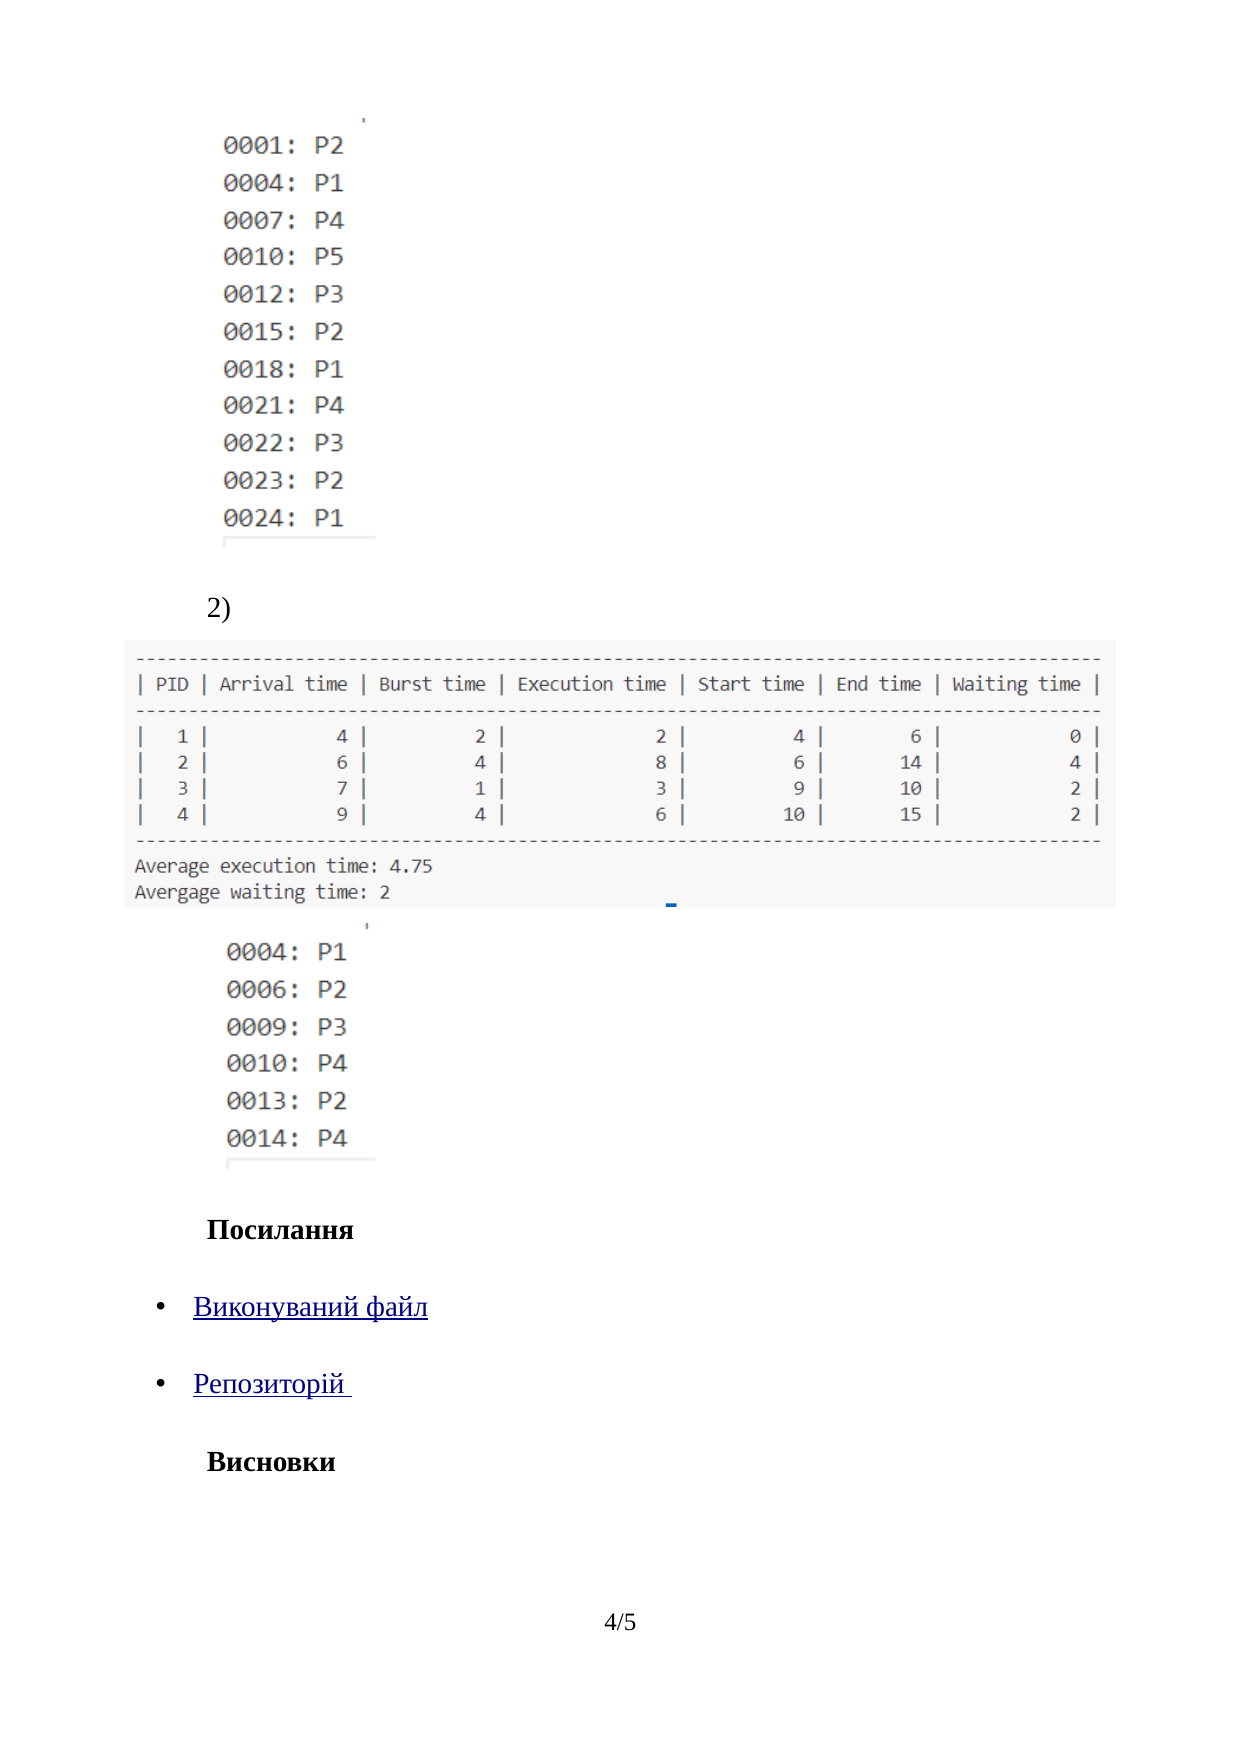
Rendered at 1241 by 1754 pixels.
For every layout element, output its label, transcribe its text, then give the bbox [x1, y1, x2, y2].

list Виконуваний файл [156, 1289, 1122, 1323]
text Посилання [118, 1212, 1110, 1246]
text 2) [118, 590, 1110, 623]
picture [206, 118, 376, 547]
text Висновки [118, 1444, 1110, 1477]
list Репозиторій [156, 1367, 1122, 1400]
picture [124, 640, 1117, 907]
picture [206, 923, 376, 1169]
